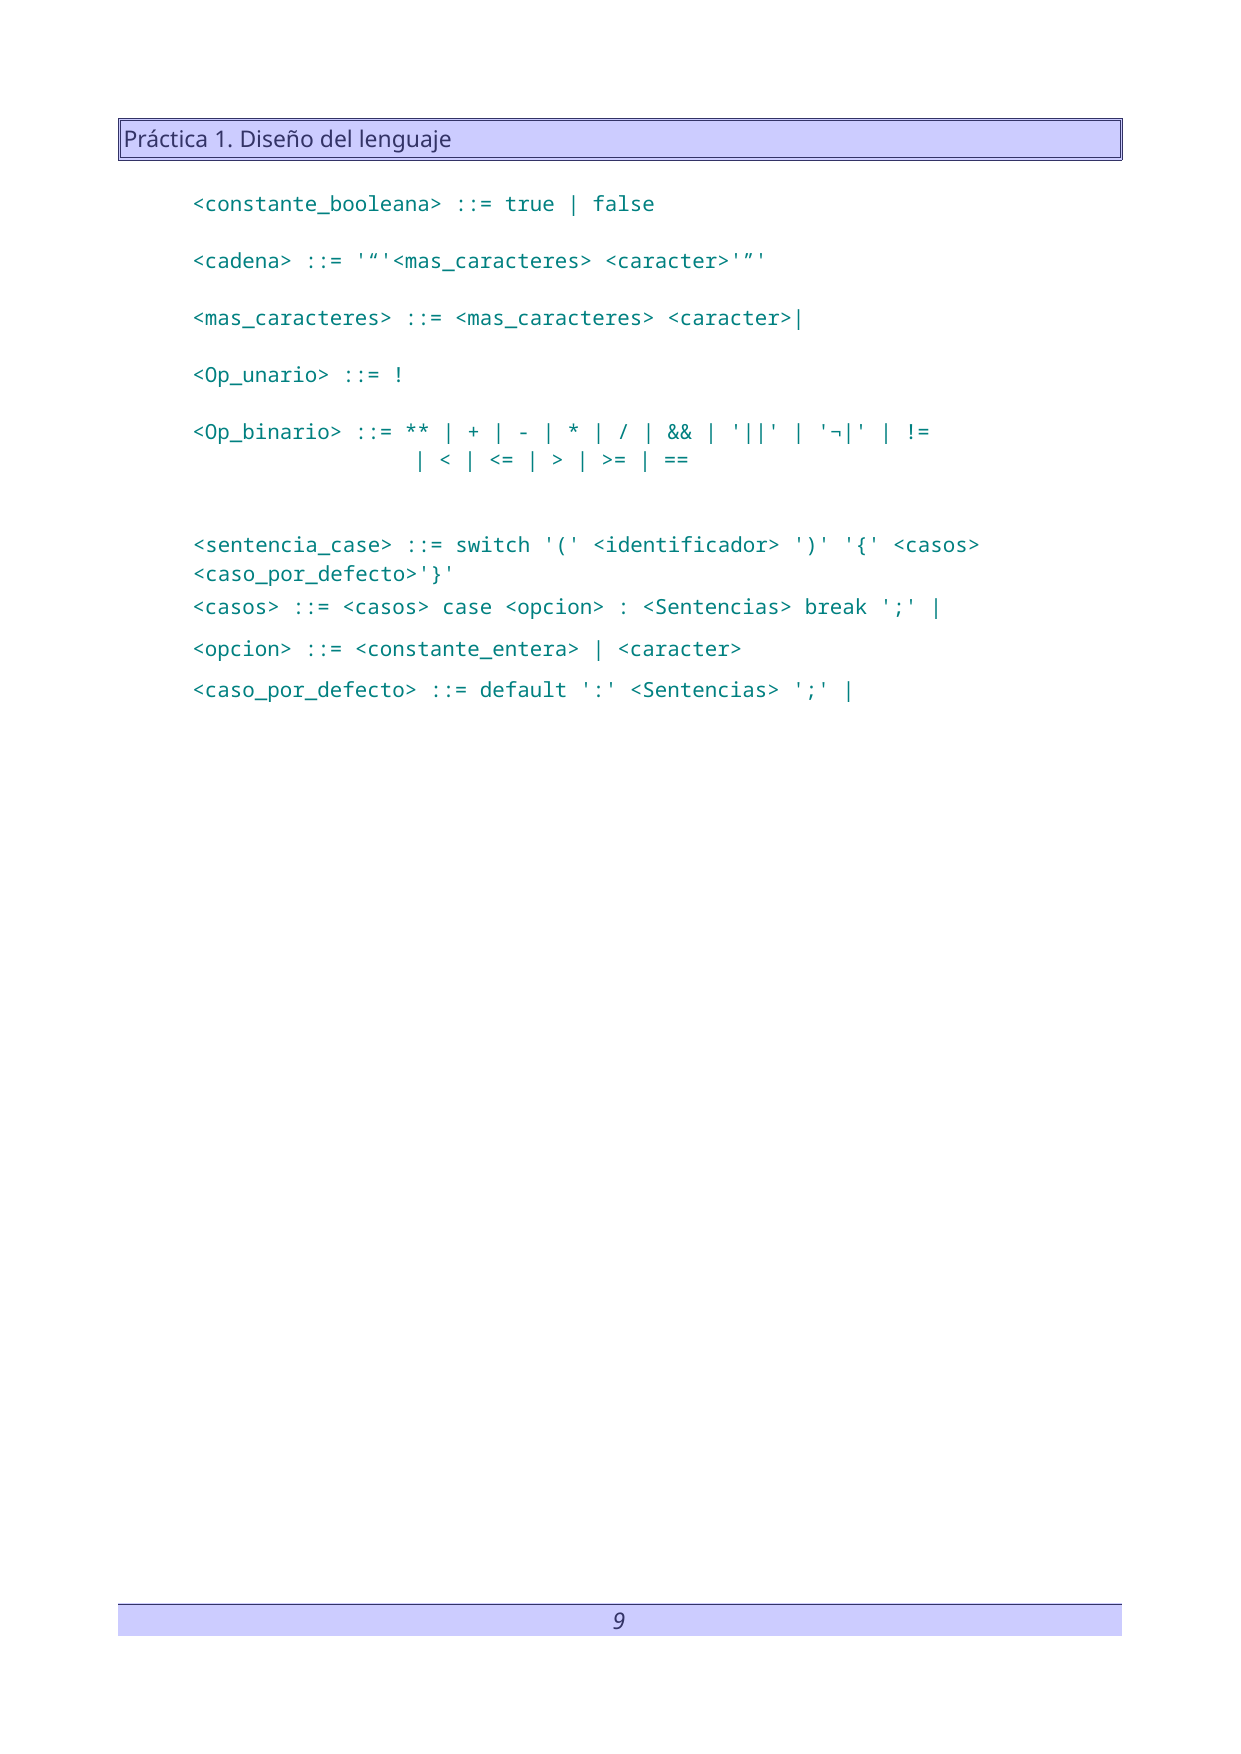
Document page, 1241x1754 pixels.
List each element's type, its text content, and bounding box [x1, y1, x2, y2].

text <Op_binario> ::= ** | + | - | * | / | && | '||' | '¬|' | != [118, 417, 1122, 445]
text <constante_booleana> ::= true | false [118, 189, 1122, 218]
text <casos> ::= <casos> case <opcion> : <Sentencias> break ';' | [118, 587, 1122, 621]
text <caso_por_defecto> ::= default ':' <Sentencias> ';' | [118, 675, 1122, 703]
text | < | <= | > | >= | == [118, 445, 1122, 474]
text <opcion> ::= <constante_entera> | <caracter> [118, 634, 1122, 662]
text <cadena> ::= '“'<mas_caracteres> <caracter>'”' [118, 246, 1122, 274]
text <mas_caracteres> ::= <mas_caracteres> <caracter>| [118, 303, 1122, 331]
text <sentencia_case> ::= switch '(' <identificador> ')' '{' <casos> <caso_por_defecto>'}' [193, 531, 1122, 587]
text <Op_unario> ::= ! [118, 360, 1122, 388]
